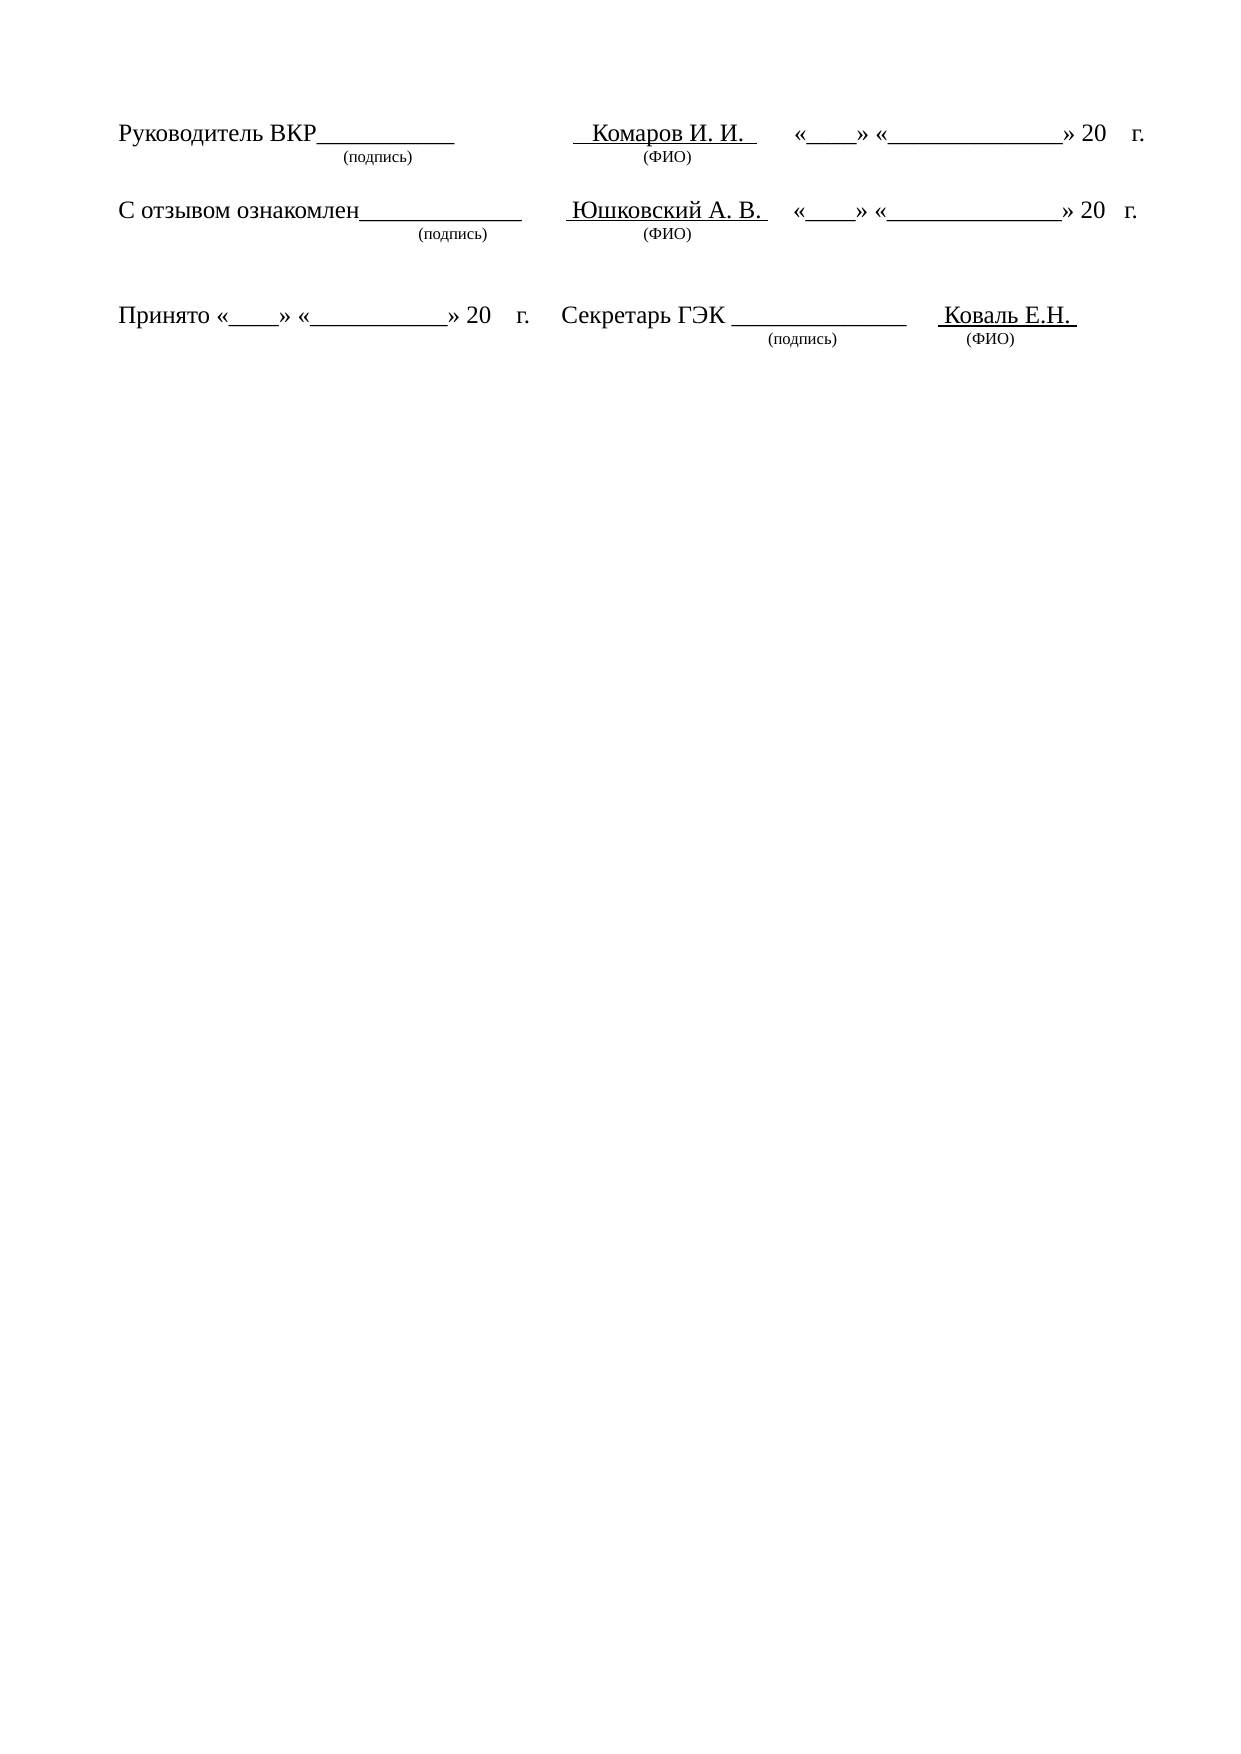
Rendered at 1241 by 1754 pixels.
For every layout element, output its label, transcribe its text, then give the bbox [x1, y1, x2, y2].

text Руководитель ВКР___________ Комаров И. И. «____» «______________» 20 г. [118, 118, 1152, 147]
text (подпись) (ФИО) [118, 329, 1152, 348]
text (подпись) (ФИО) [118, 223, 1152, 243]
text С отзывом ознакомлен_____________ Юшковский А. В. «____» «______________» 20 г. [118, 195, 1152, 223]
text (подпись) (ФИО) [118, 147, 1152, 166]
text Принято «____» «___________» 20 г. Секретарь ГЭК ______________ Коваль Е.Н. [118, 300, 1152, 329]
